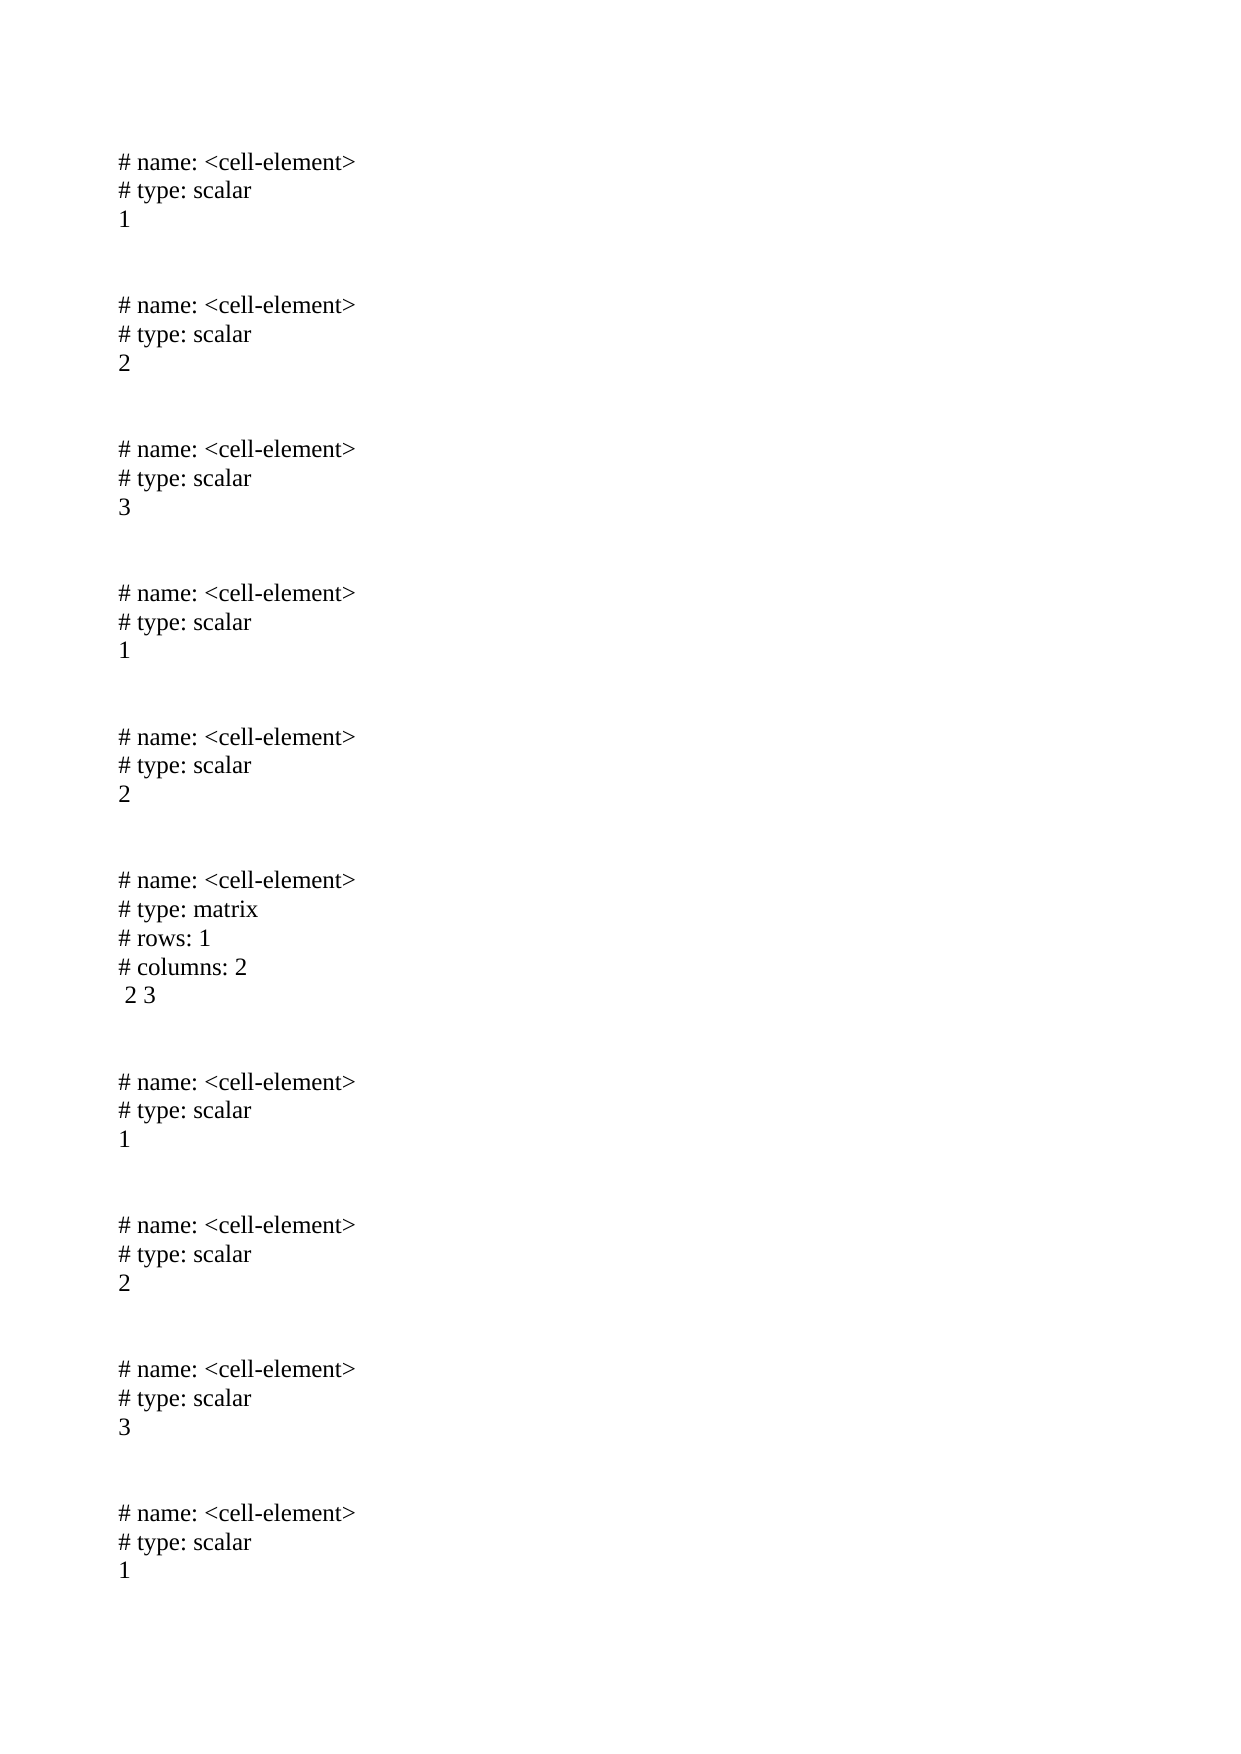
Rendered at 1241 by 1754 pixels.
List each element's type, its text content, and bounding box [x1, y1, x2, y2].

text # name: <cell-element> [118, 866, 1122, 894]
text 3 [118, 492, 1122, 521]
text # type: scalar [118, 751, 1122, 779]
text 1 [118, 204, 1122, 233]
text # type: scalar [118, 319, 1122, 348]
text # name: <cell-element> [118, 291, 1122, 319]
text 2 [118, 779, 1122, 808]
text # name: <cell-element> [118, 722, 1122, 751]
text 2 [118, 348, 1122, 377]
text # columns: 2 [118, 952, 1122, 981]
text # type: scalar [118, 1383, 1122, 1412]
text # type: matrix [118, 894, 1122, 923]
text 1 [118, 636, 1122, 664]
text # name: <cell-element> [118, 578, 1122, 607]
text # type: scalar [118, 176, 1122, 204]
text # type: scalar [118, 1096, 1122, 1124]
text # name: <cell-element> [118, 434, 1122, 463]
text # name: <cell-element> [118, 1498, 1122, 1527]
text # type: scalar [118, 1527, 1122, 1556]
text # name: <cell-element> [118, 1067, 1122, 1096]
text # name: <cell-element> [118, 1211, 1122, 1239]
text 3 [118, 1412, 1122, 1441]
text # type: scalar [118, 1239, 1122, 1268]
text # rows: 1 [118, 923, 1122, 952]
text # name: <cell-element> [118, 1354, 1122, 1383]
text 2 [118, 1268, 1122, 1297]
text 2 3 [118, 981, 1122, 1009]
text # type: scalar [118, 607, 1122, 636]
text # type: scalar [118, 463, 1122, 492]
text 1 [118, 1124, 1122, 1153]
text 1 [118, 1556, 1122, 1584]
text # name: <cell-element> [118, 147, 1122, 176]
